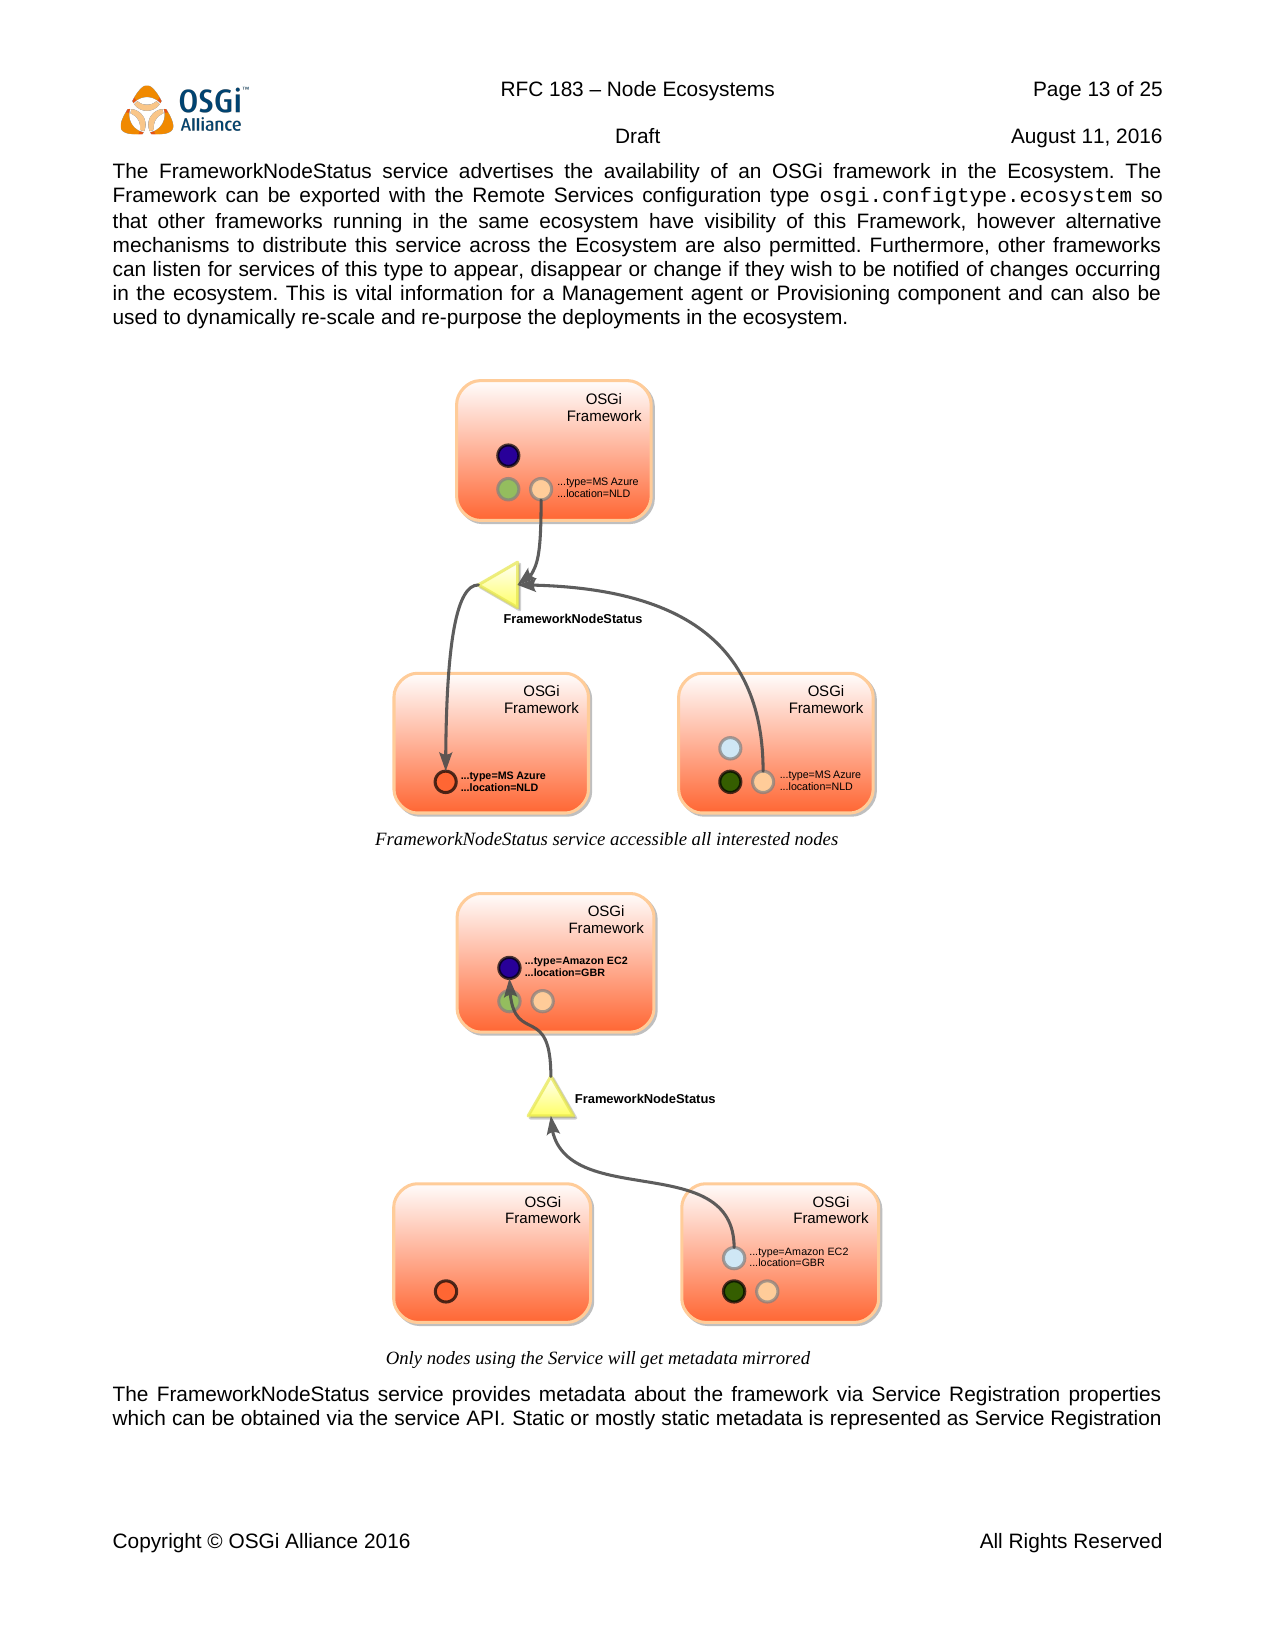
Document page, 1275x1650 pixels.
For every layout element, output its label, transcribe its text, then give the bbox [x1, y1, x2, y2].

text FrameworkNodeStatus service accessible all interested nodes [375, 353, 900, 849]
text The FrameworkNodeStatus service advertises the availability of an OSGi framework in the Ecosystem. The Framework can be exported with the Remote Services configuration type osgi.configtype.ecosystem so that other frameworks running in the same ecosystem have visibility of this Framework, however alternative mechanisms to distribute this service across the Ecosystem are also permitted. Furthermore, other frameworks can listen for services of this type to appear, disappear or change if they wish to be notified of changes occurring in the ecosystem. This is vital information for a Management agent or Provisioning component and can also be used to dynamically re-scale and re-purpose the deployments in the ecosystem. [112, 159, 1162, 328]
text The FrameworkNodeStatus service provides metadata about the framework via Service Registration properties which can be obtained via the service API. Static or mostly static metadata is represented as Service Registration [112, 1381, 1162, 1429]
picture [113, 78, 257, 142]
text Only nodes using the Service will get metadata mirrored [386, 874, 889, 1369]
